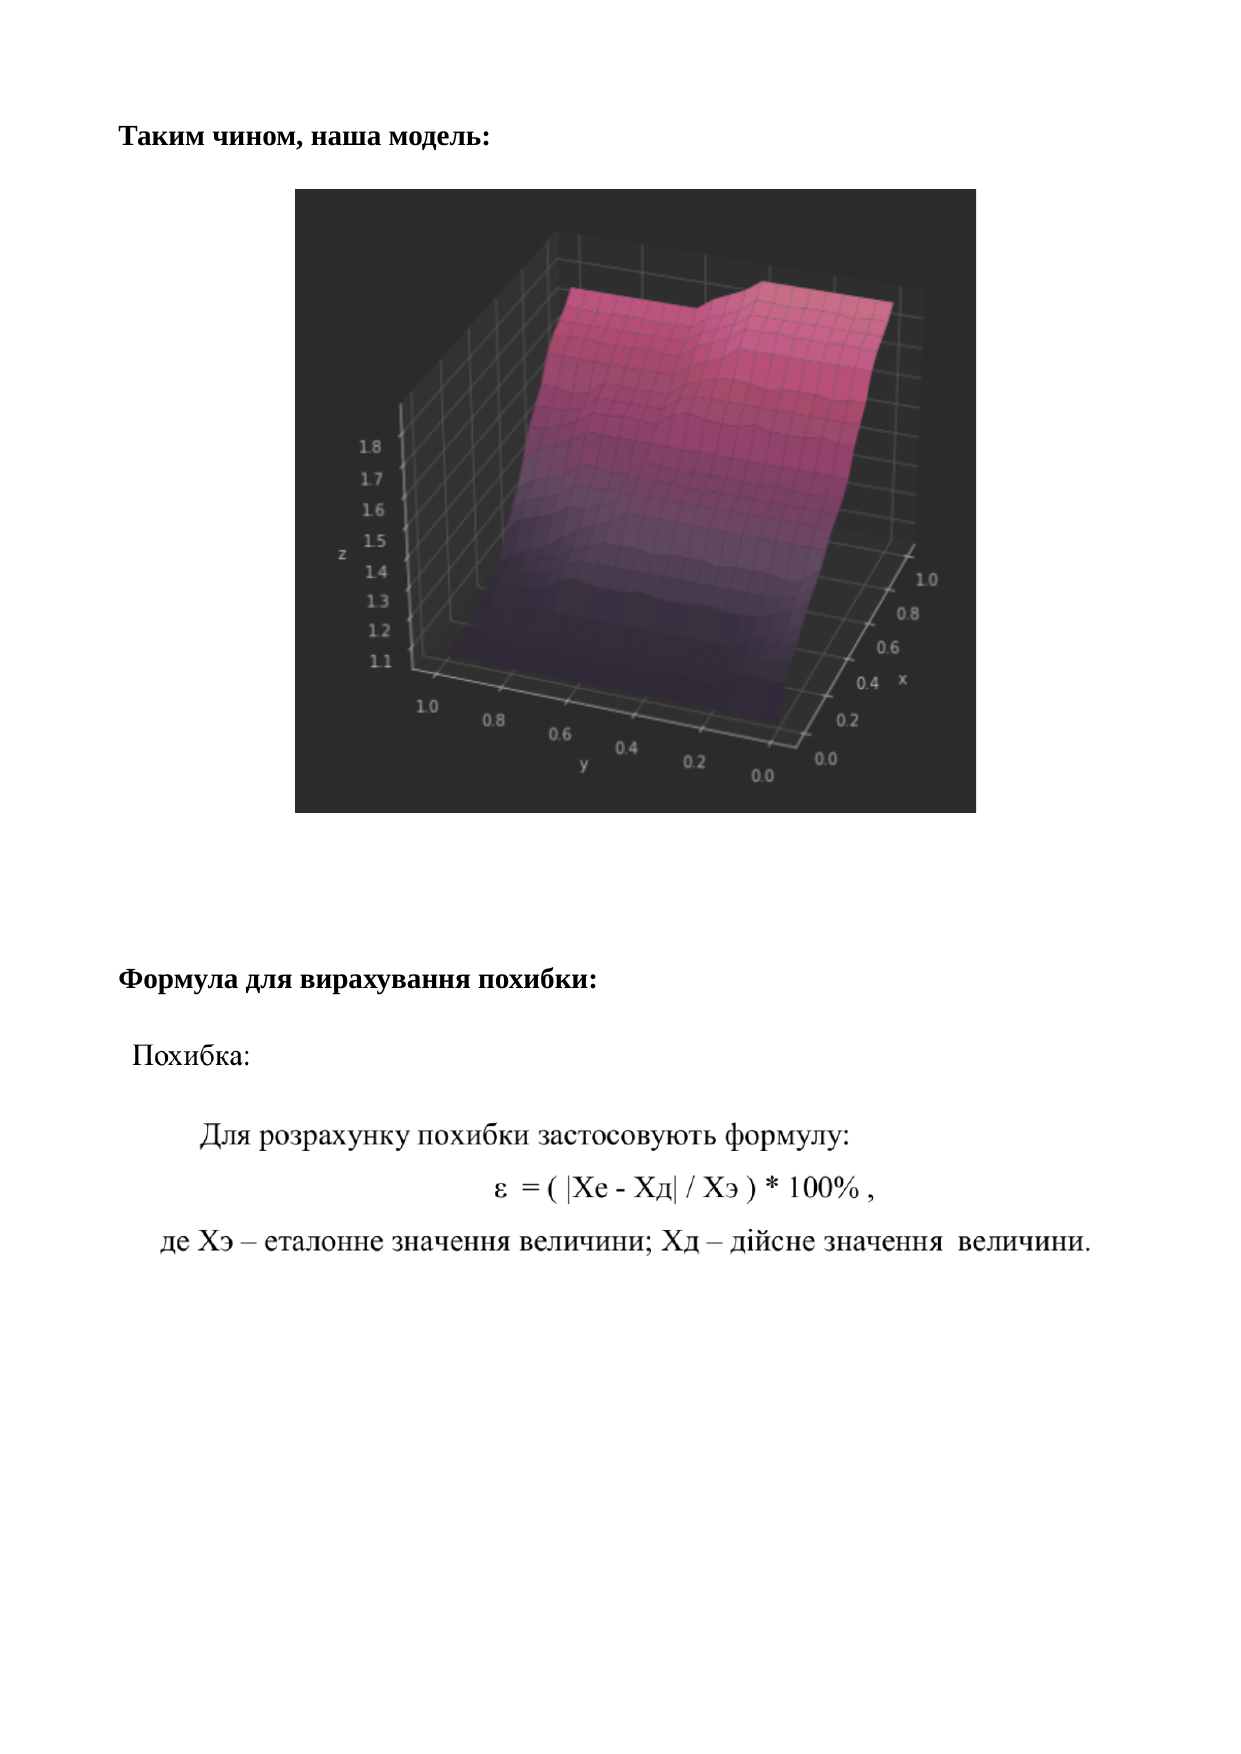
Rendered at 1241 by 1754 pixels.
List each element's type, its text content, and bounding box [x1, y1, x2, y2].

picture [113, 997, 1118, 1287]
picture [295, 189, 977, 813]
text Формула для вирахування похибки: [118, 961, 1122, 1320]
text Таким чином, наша модель: [118, 118, 1122, 152]
